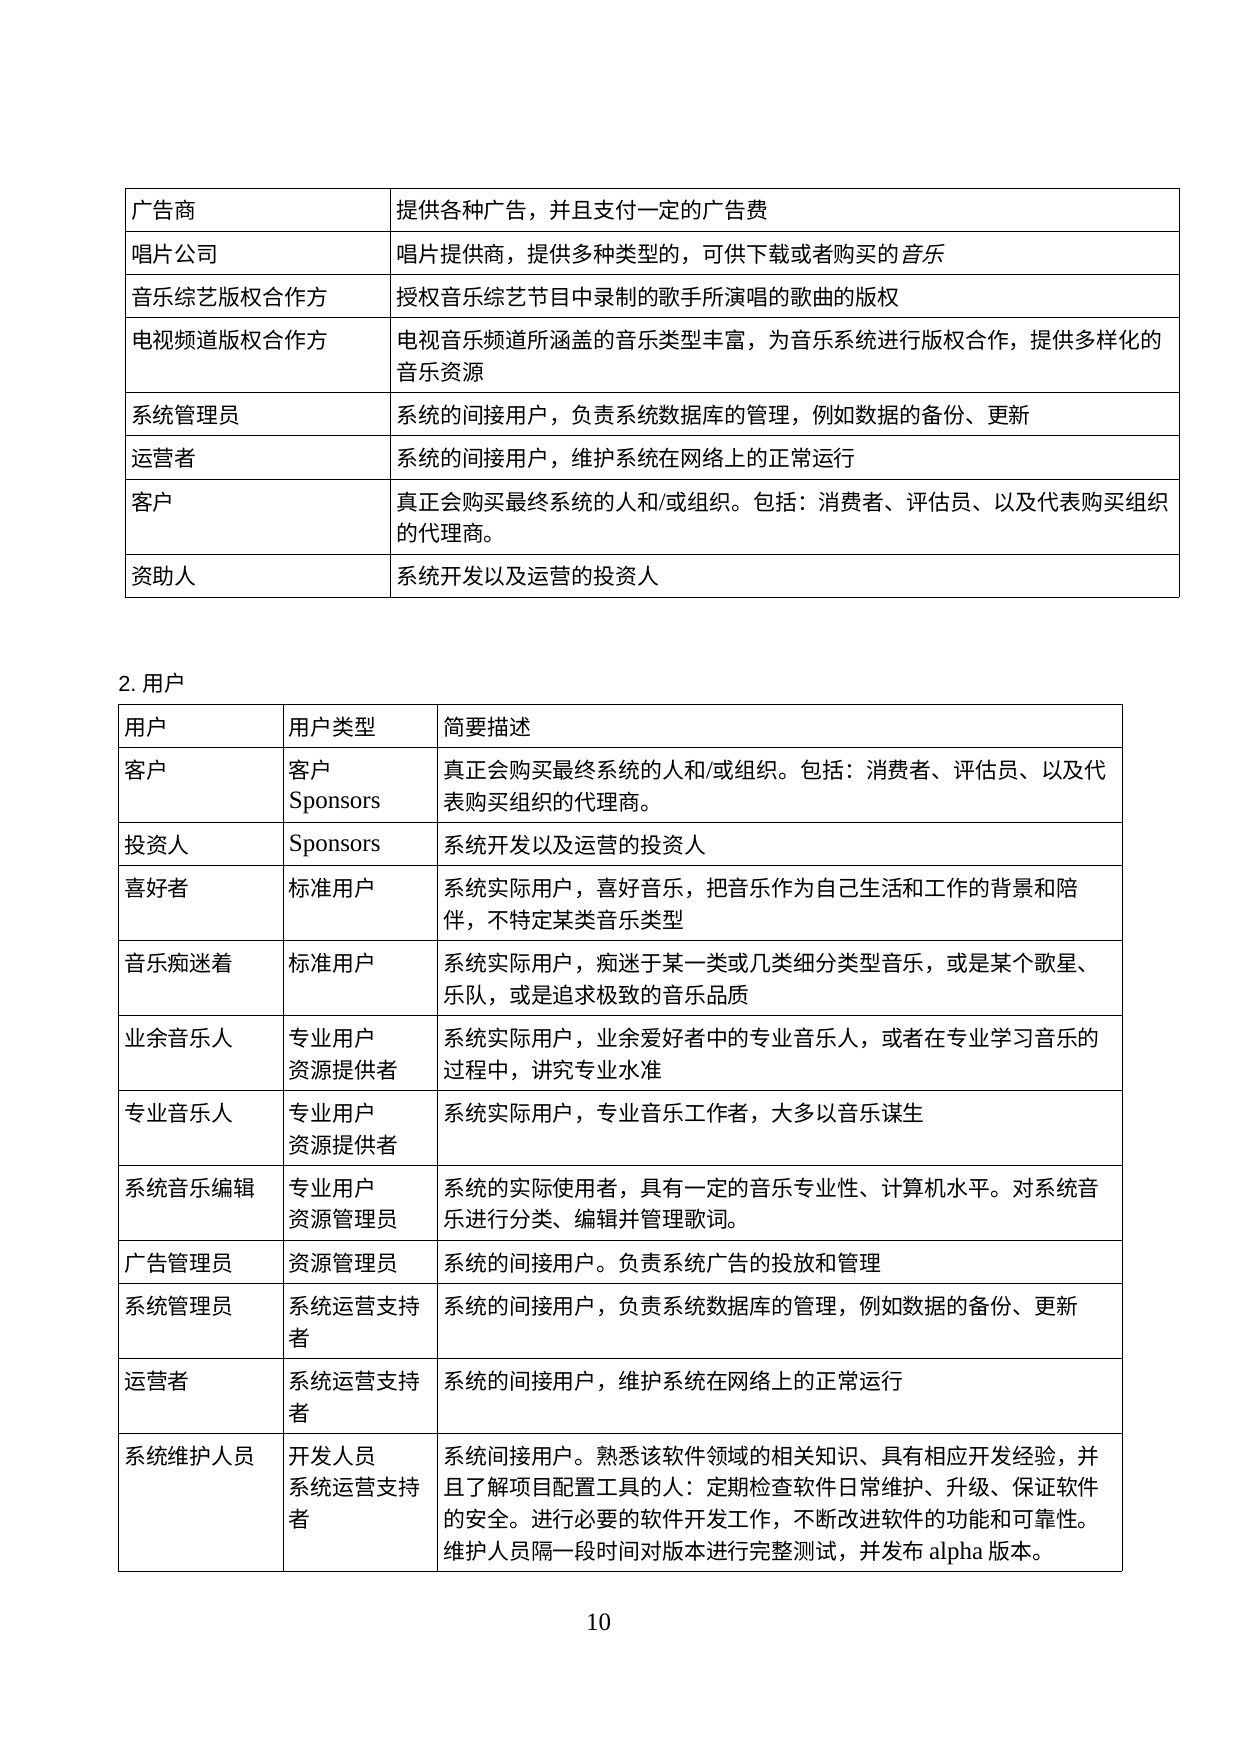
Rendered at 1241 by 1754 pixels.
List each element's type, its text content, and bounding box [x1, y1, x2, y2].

table_cell 真正会购买最终系统的人和/或组织。包括：消费者、评估员、以及代表购买组织的代理商。 [438, 748, 1122, 822]
table_cell 系统运营支持者 [284, 1359, 437, 1433]
table_cell 广告商 [126, 189, 390, 231]
table_cell 运营者 [126, 436, 390, 479]
table_cell 系统的间接用户，负责系统数据库的管理，例如数据的备份、更新 [391, 393, 1179, 435]
table_cell 系统的间接用户。负责系统广告的投放和管理 [438, 1241, 1122, 1283]
table_cell 系统的间接用户，维护系统在网络上的正常运行 [438, 1359, 1122, 1433]
table_cell 电视音乐频道所涵盖的音乐类型丰富，为音乐系统进行版权合作，提供多样化的音乐资源 [391, 318, 1179, 392]
table_cell 音乐综艺版权合作方 [126, 275, 390, 317]
table_cell 标准用户 [284, 941, 437, 1015]
table_cell 授权音乐综艺节目中录制的歌手所演唱的歌曲的版权 [391, 275, 1179, 317]
table_cell Sponsors [284, 823, 437, 865]
table_cell 资源管理员 [284, 1241, 437, 1283]
table_cell 系统实际用户，专业音乐工作者，大多以音乐谋生 [438, 1091, 1122, 1165]
table_cell 系统的间接用户，负责系统数据库的管理，例如数据的备份、更新 [438, 1284, 1122, 1358]
table_cell 系统开发以及运营的投资人 [391, 555, 1179, 597]
table_cell 专业用户 资源提供者 [284, 1091, 437, 1165]
table_cell 电视频道版权合作方 [126, 318, 390, 392]
table_header 用户 [119, 705, 283, 747]
table_cell 广告管理员 [119, 1241, 283, 1283]
table_cell 开发人员 系统运营支持者 [284, 1434, 437, 1571]
table_cell 系统实际用户，业余爱好者中的专业音乐人，或者在专业学习音乐的过程中，讲究专业水准 [438, 1016, 1122, 1090]
table_cell 系统间接用户。熟悉该软件领域的相关知识、具有相应开发经验，并且了解项目配置工具的人：定期检查软件日常维护、升级、保证软件的安全。进行必要的软件开发工作，不断改进软件的功能和可靠性。维护人员隔一段时间对版本进行完整测试，并发布alpha版本。 [438, 1434, 1122, 1571]
table_cell 系统的间接用户，维护系统在网络上的正常运行 [391, 436, 1179, 479]
table_cell 系统管理员 [119, 1284, 283, 1358]
table_cell 运营者 [119, 1359, 283, 1433]
table_cell 系统开发以及运营的投资人 [438, 823, 1122, 865]
table_cell 系统维护人员 [119, 1434, 283, 1571]
subtitle 用户 [118, 666, 1122, 698]
table_cell 业余音乐人 [119, 1016, 283, 1090]
table_header 用户类型 [284, 705, 437, 747]
table_cell 客户 Sponsors [284, 748, 437, 822]
table_cell 系统的实际使用者，具有一定的音乐专业性、计算机水平。对系统音乐进行分类、编辑并管理歌词。 [438, 1166, 1122, 1240]
table_cell 系统实际用户，痴迷于某一类或几类细分类型音乐，或是某个歌星、乐队，或是追求极致的音乐品质 [438, 941, 1122, 1015]
table_cell 标准用户 [284, 866, 437, 940]
table_cell 专业用户 资源提供者 [284, 1016, 437, 1090]
table_cell 音乐痴迷着 [119, 941, 283, 1015]
table_cell 投资人 [119, 823, 283, 865]
table_cell 系统实际用户，喜好音乐，把音乐作为自己生活和工作的背景和陪伴，不特定某类音乐类型 [438, 866, 1122, 940]
table_cell 系统音乐编辑 [119, 1166, 283, 1240]
table_cell 喜好者 [119, 866, 283, 940]
table_cell 系统运营支持者 [284, 1284, 437, 1358]
table_cell 真正会购买最终系统的人和/或组织。包括：消费者、评估员、以及代表购买组织的代理商。 [391, 480, 1179, 553]
table_cell 系统管理员 [126, 393, 390, 435]
table_cell 提供各种广告，并且支付一定的广告费 [391, 189, 1179, 231]
table_cell 客户 [119, 748, 283, 822]
table_cell 资助人 [126, 555, 390, 597]
table_cell 唱片提供商，提供多种类型的，可供下载或者购买的音乐 [391, 232, 1179, 274]
table_cell 专业用户 资源管理员 [284, 1166, 437, 1240]
table_cell 专业音乐人 [119, 1091, 283, 1165]
table_cell 客户 [126, 480, 390, 553]
table_header 简要描述 [438, 705, 1122, 747]
table_cell 唱片公司 [126, 232, 390, 274]
